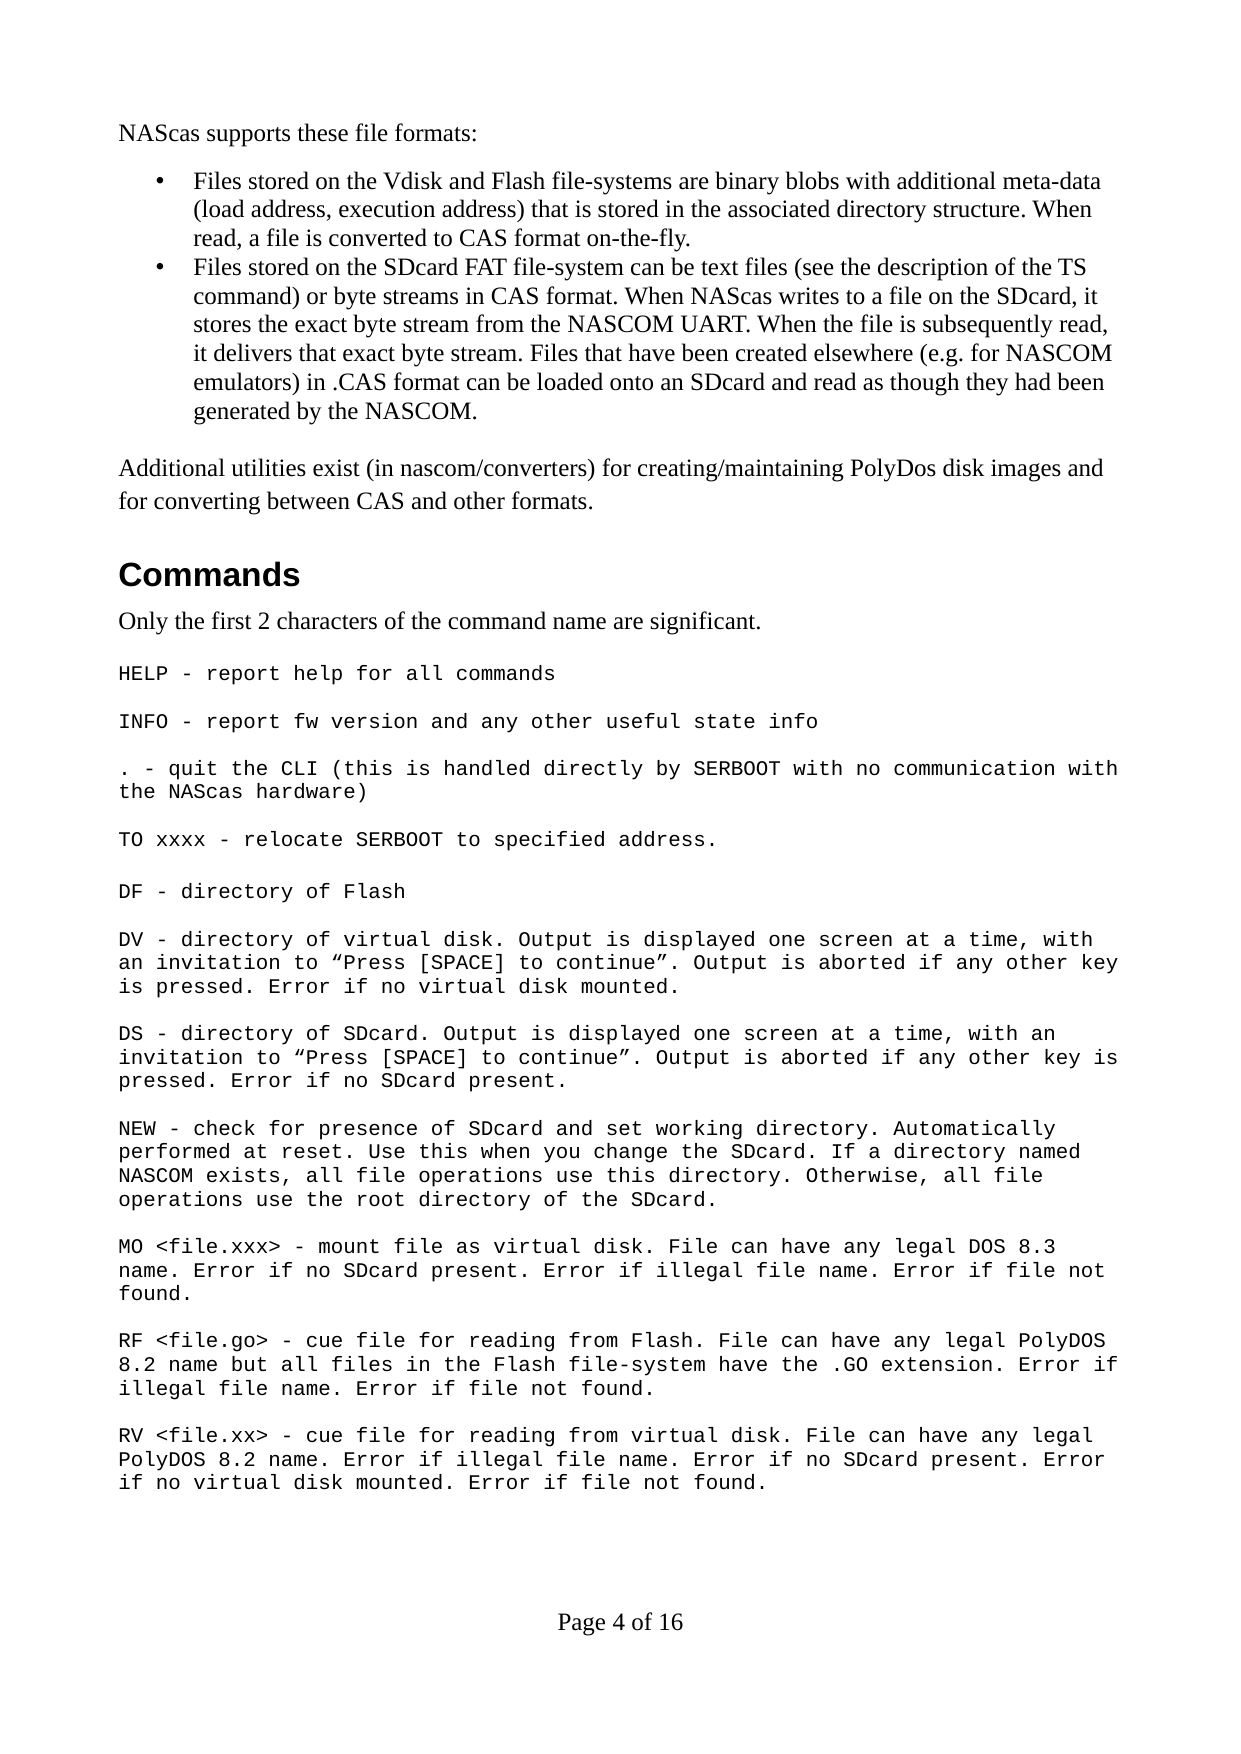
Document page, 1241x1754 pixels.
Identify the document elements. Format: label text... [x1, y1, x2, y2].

text HELP - report help for all commands [118, 663, 1122, 687]
text DV - directory of virtual disk. Output is displayed one screen at a time, with an invitation to “Press [SPACE] to continue”. Output is aborted if any other key is pressed. Error if no virtual disk mounted. [118, 928, 1122, 999]
text INFO - report fw version and any other useful state info [118, 711, 1122, 734]
list Files stored on the Vdisk and Flash file-systems are binary blobs with additional meta-data (load address, execution address) that is stored in the associated directory structure. When read, a file is converted to CAS format on-the-fly. [156, 166, 1122, 252]
text Only the first 2 characters of the command name are significant. [118, 606, 1122, 634]
text NAScas supports these file formats: [118, 118, 1122, 147]
text MO <file.xxx> - mount file as virtual disk. File can have any legal DOS 8.3 name. Error if no SDcard present. Error if illegal file name. Error if file not found. [118, 1236, 1122, 1307]
text RV <file.xx> - cue file for reading from virtual disk. File can have any legal PolyDOS 8.2 name. Error if illegal file name. Error if no SDcard present. Error if no virtual disk mounted. Error if file not found. [118, 1425, 1122, 1496]
text DF - directory of Flash [118, 881, 1122, 905]
subtitle Commands [118, 555, 1122, 593]
text RF <file.go> - cue file for reading from Flash. File can have any legal PolyDOS 8.2 name but all files in the Flash file-system have the .GO extension. Error if illegal file name. Error if file not found. [118, 1331, 1122, 1401]
text Additional utilities exist (in nascom/converters) for creating/maintaining PolyDos disk images and for converting between CAS and other formats. [118, 453, 1122, 515]
list Files stored on the SDcard FAT file-system can be text files (see the description of the TS command) or byte streams in CAS format. When NAScas writes to a file on the SDcard, it stores the exact byte stream from the NASCOM UART. When the file is subsequently read, it delivers that exact byte stream. Files that have been created elsewhere (e.g. for NASCOM emulators) in .CAS format can be loaded onto an SDcard and read as though they had been generated by the NASCOM. [156, 252, 1122, 424]
text TO xxxx - relocate SERBOOT to specified address. [118, 829, 1122, 852]
text NEW - check for presence of SDcard and set working directory. Automatically performed at reset. Use this when you change the SDcard. If a directory named NASCOM exists, all file operations use this directory. Otherwise, all file operations use the root directory of the SDcard. [118, 1118, 1122, 1212]
text . - quit the CLI (this is handled directly by SERBOOT with no communication with the NAScas hardware) [118, 758, 1122, 805]
text DS - directory of SDcard. Output is displayed one screen at a time, with an invitation to “Press [SPACE] to continue”. Output is aborted if any other key is pressed. Error if no SDcard present. [118, 1023, 1122, 1094]
